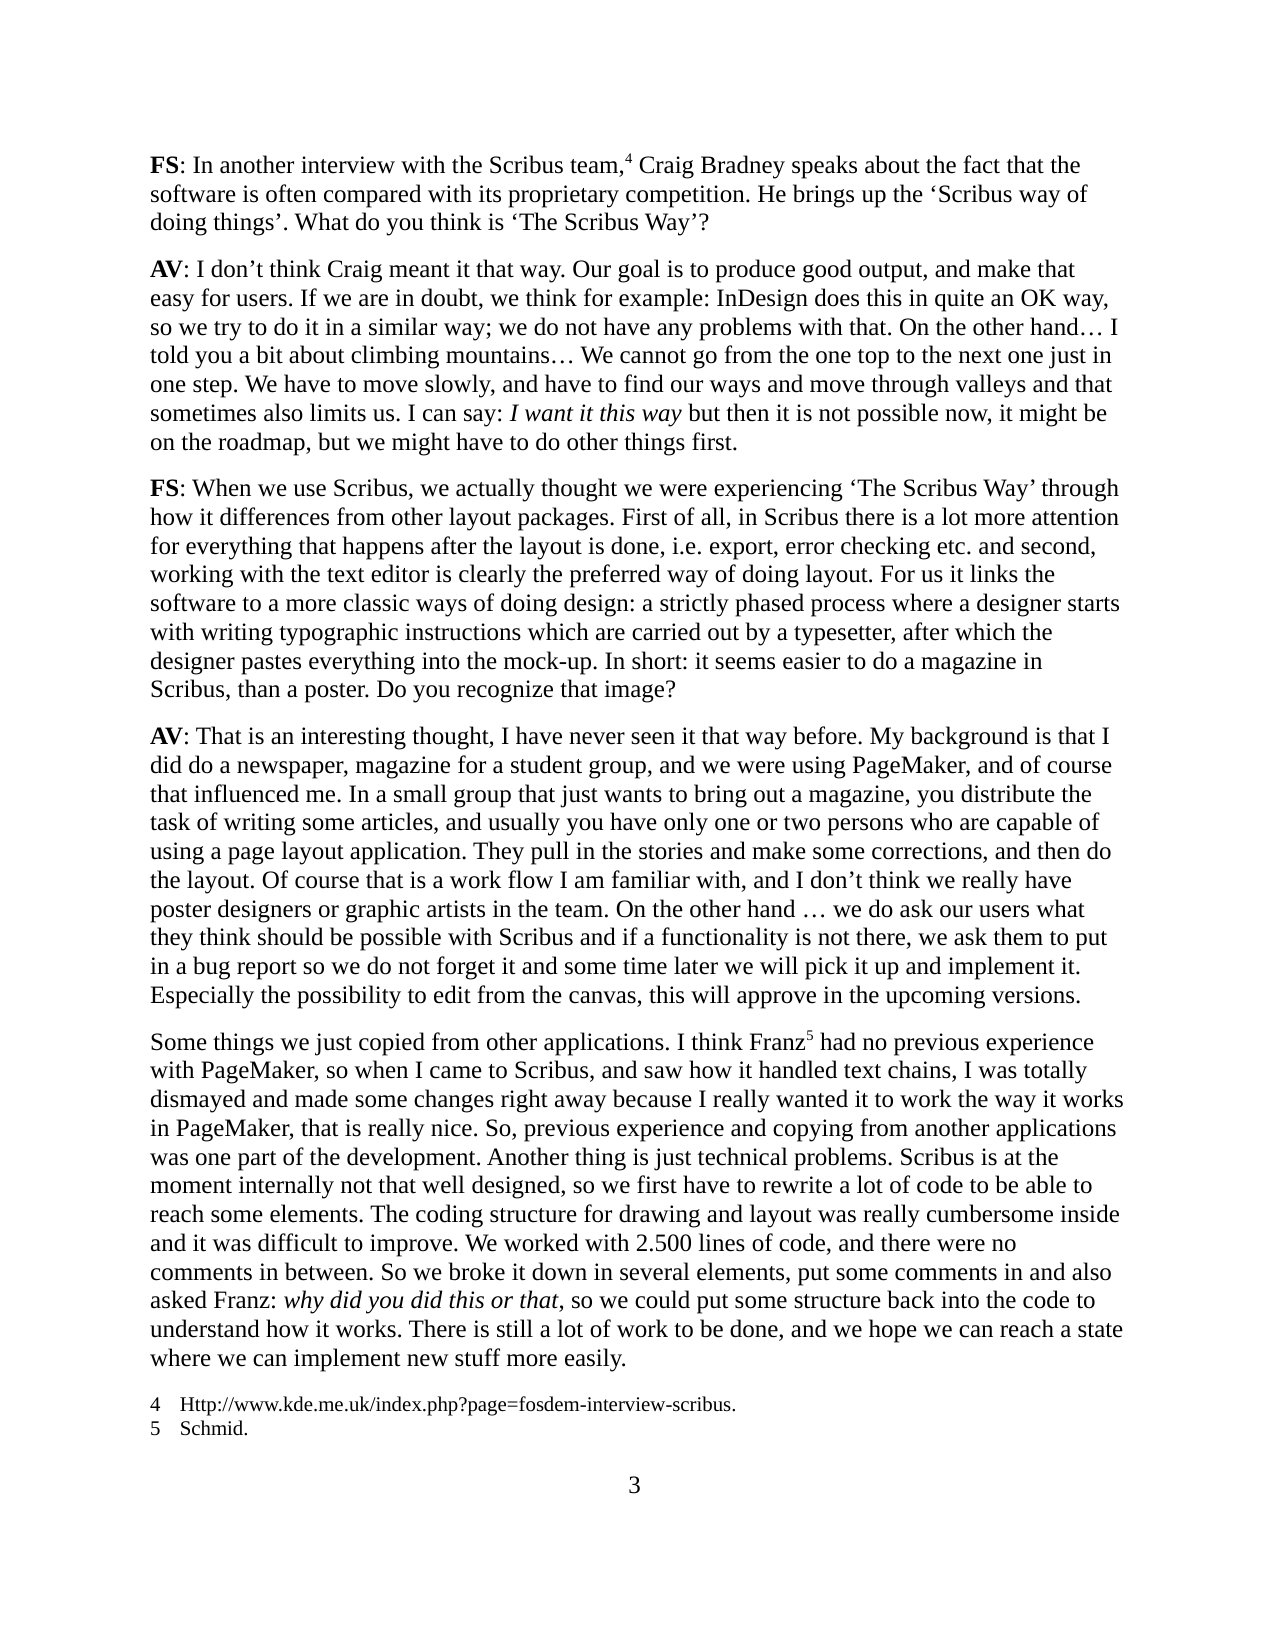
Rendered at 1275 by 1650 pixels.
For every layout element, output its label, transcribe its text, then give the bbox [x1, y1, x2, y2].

text Http://www.kde.me.uk/index.php?page=fosdem-interview-scribus. [150, 1392, 1125, 1416]
text FS: In another interview with the Scribus team, Craig Bradney speaks about the fact that the software is often compared with its proprietary competition. He brings up the ‘Scribus way of doing things’. What do you think is ‘The Scribus Way’? [150, 150, 1125, 236]
text FS: When we use Scribus, we actually thought we were experiencing ‘The Scribus Way’ through how it differences from other layout packages. First of all, in Scribus there is a lot more attention for everything that happens after the layout is done, i.e. export, error checking etc. and second, working with the text editor is clearly the preferred way of doing layout. For us it links the software to a more classic ways of doing design: a strictly phased process where a designer starts with writing typographic instructions which are carried out by a typesetter, after which the designer pastes everything into the mock-up. In short: it seems easier to do a magazine in Scribus, than a poster. Do you recognize that image? [150, 473, 1125, 703]
text Some things we just copied from other applications. I think Franz had no previous experience with PageMaker, so when I came to Scribus, and saw how it handled text chains, I was totally dismayed and made some changes right away because I really wanted it to work the way it works in PageMaker, that is really nice. So, previous experience and copying from another applications was one part of the development. Another thing is just technical problems. Scribus is at the moment internally not that well designed, so we first have to rewrite a lot of code to be able to reach some elements. The coding structure for drawing and layout was really cumbersome inside and it was difficult to improve. We worked with 2.500 lines of code, and there were no comments in between. So we broke it down in several elements, put some comments in and also asked Franz: why did you did this or that, so we could put some structure back into the code to understand how it works. There is still a lot of work to be done, and we hope we can reach a state where we can implement new stuff more easily. [150, 1027, 1125, 1372]
text AV: That is an interesting thought, I have never seen it that way before. My background is that I did do a newspaper, magazine for a student group, and we were using PageMaker, and of course that influenced me. In a small group that just wants to bring out a magazine, you distribute the task of writing some articles, and usually you have only one or two persons who are capable of using a page layout application. They pull in the stories and make some corrections, and then do the layout. Of course that is a work flow I am familiar with, and I don’t think we really have poster designers or graphic artists in the team. On the other hand … we do ask our users what they think should be possible with Scribus and if a functionality is not there, we ask them to put in a bug report so we do not forget it and some time later we will pick it up and implement it. Especially the possibility to edit from the canvas, this will approve in the upcoming versions. [150, 721, 1125, 1009]
text Schmid. [150, 1416, 1125, 1440]
text AV: I don’t think Craig meant it that way. Our goal is to produce good output, and make that easy for users. If we are in doubt, we think for example: InDesign does this in quite an OK way, so we try to do it in a similar way; we do not have any problems with that. On the other hand… I told you a bit about climbing mountains… We cannot go from the one top to the next one just in one step. We have to move slowly, and have to find our ways and move through valleys and that sometimes also limits us. I can say: I want it this way but then it is not possible now, it might be on the roadmap, but we might have to do other things first. [150, 254, 1125, 455]
